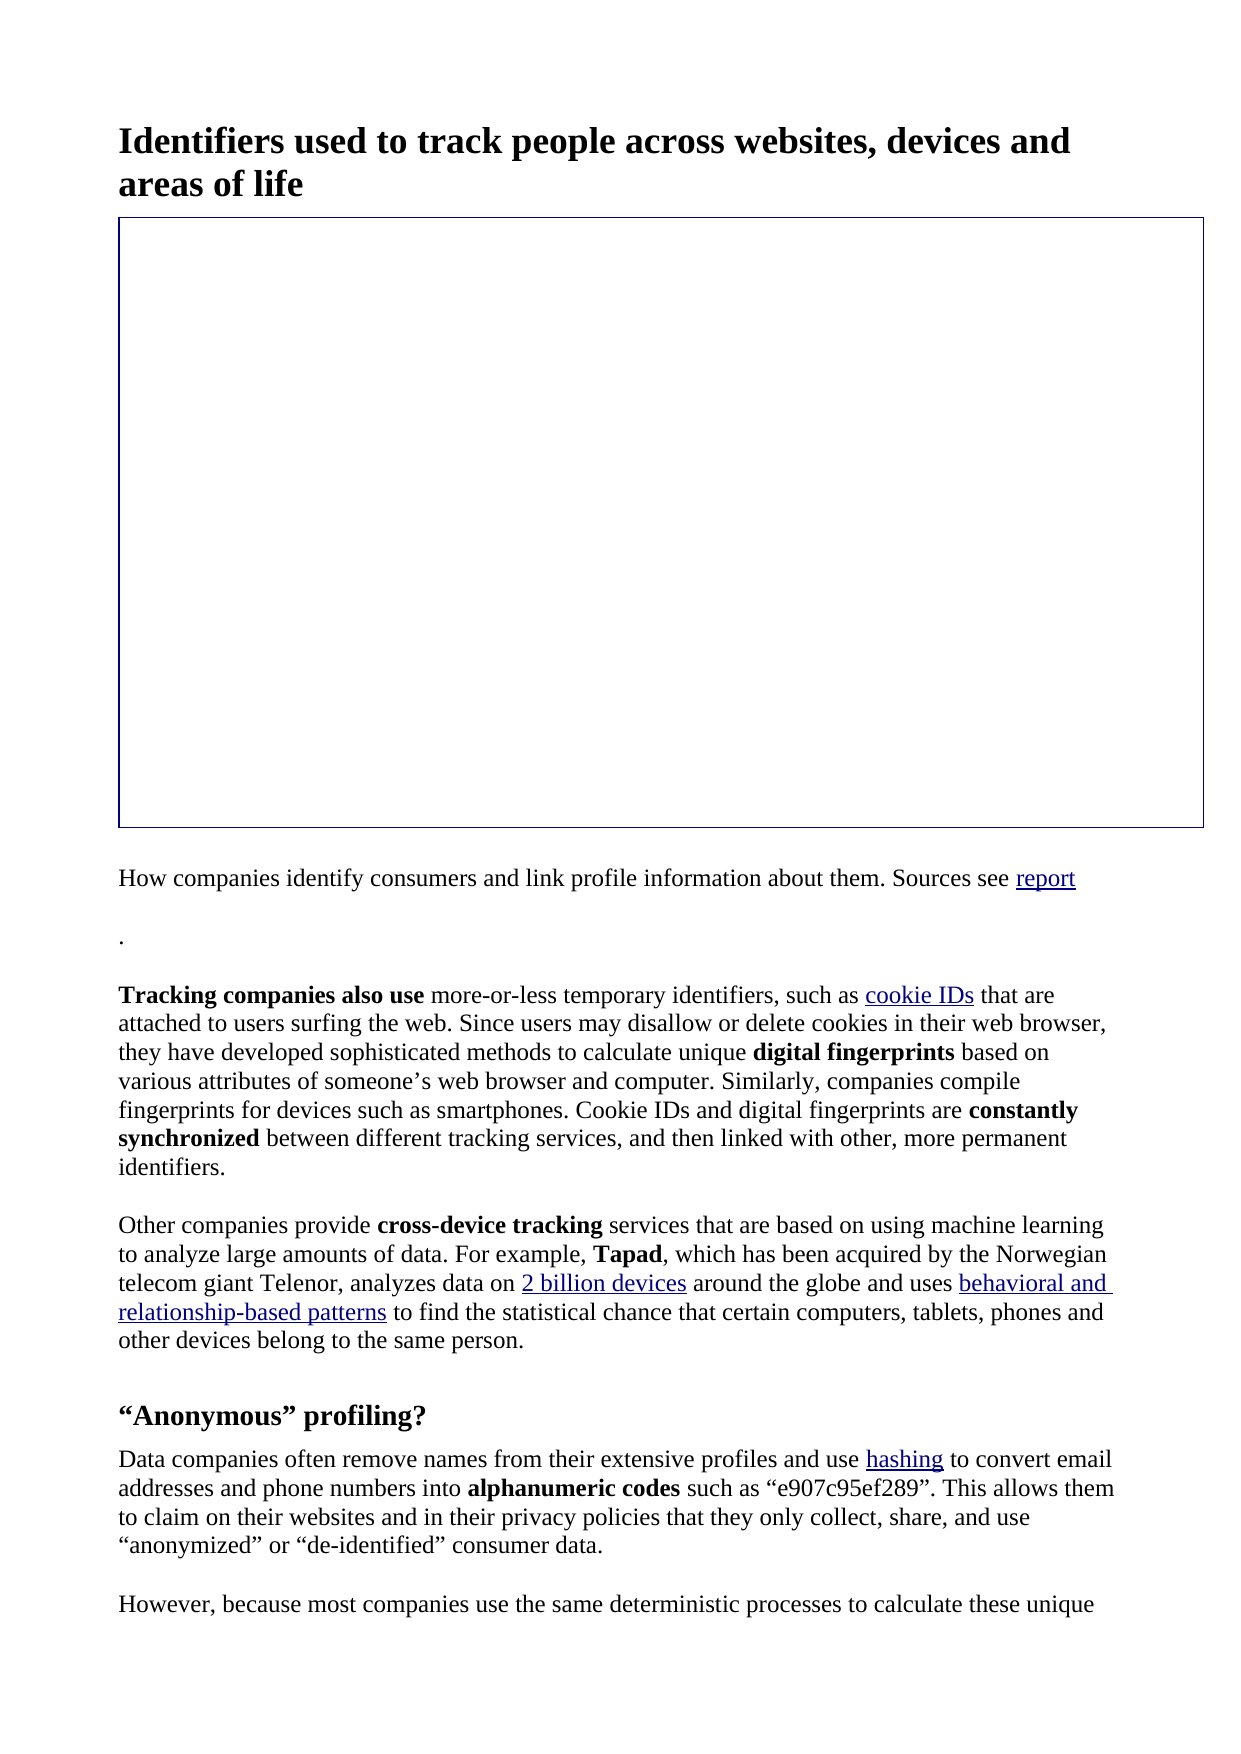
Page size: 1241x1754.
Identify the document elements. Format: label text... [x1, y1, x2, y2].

text However, because most companies use the same deterministic processes to calculate these unique [118, 1589, 1122, 1617]
text . [118, 921, 1122, 950]
text Data companies often remove names from their extensive profiles and use hashing to convert email addresses and phone numbers into alphanumeric codes such as “e907c95ef289”. This allows them to claim on their websites and in their privacy policies that they only collect, share, and use “anonymized” or “de-identified” consumer data. [118, 1444, 1122, 1559]
text Tracking companies also use more-or-less temporary identifiers, such as cookie IDs that are attached to users surfing the web. Since users may disallow or delete cookies in their web browser, they have developed sophisticated methods to calculate unique digital fingerprints based on various attributes of someone’s web browser and computer. Similarly, companies compile fingerprints for devices such as smartphones. Cookie IDs and digital fingerprints are constantly synchronized between different tracking services, and then linked with other, more permanent identifiers. [118, 980, 1122, 1181]
text Other companies provide cross-device tracking services that are based on using machine learning to analyze large amounts of data. For example, Tapad, which has been acquired by the Norwegian telecom giant Telenor, analyzes data on 2 billion devices around the globe and uses behavioral and relationship-based patterns to find the statistical chance that certain computers, tablets, phones and other devices belong to the same person. [118, 1210, 1122, 1354]
subtitle “Anonymous” profiling? [118, 1398, 1122, 1432]
text How companies identify consumers and link profile information about them. Sources see report [118, 863, 1122, 892]
subtitle Identifiers used to track people across websites, devices and areas of life [118, 118, 1122, 204]
